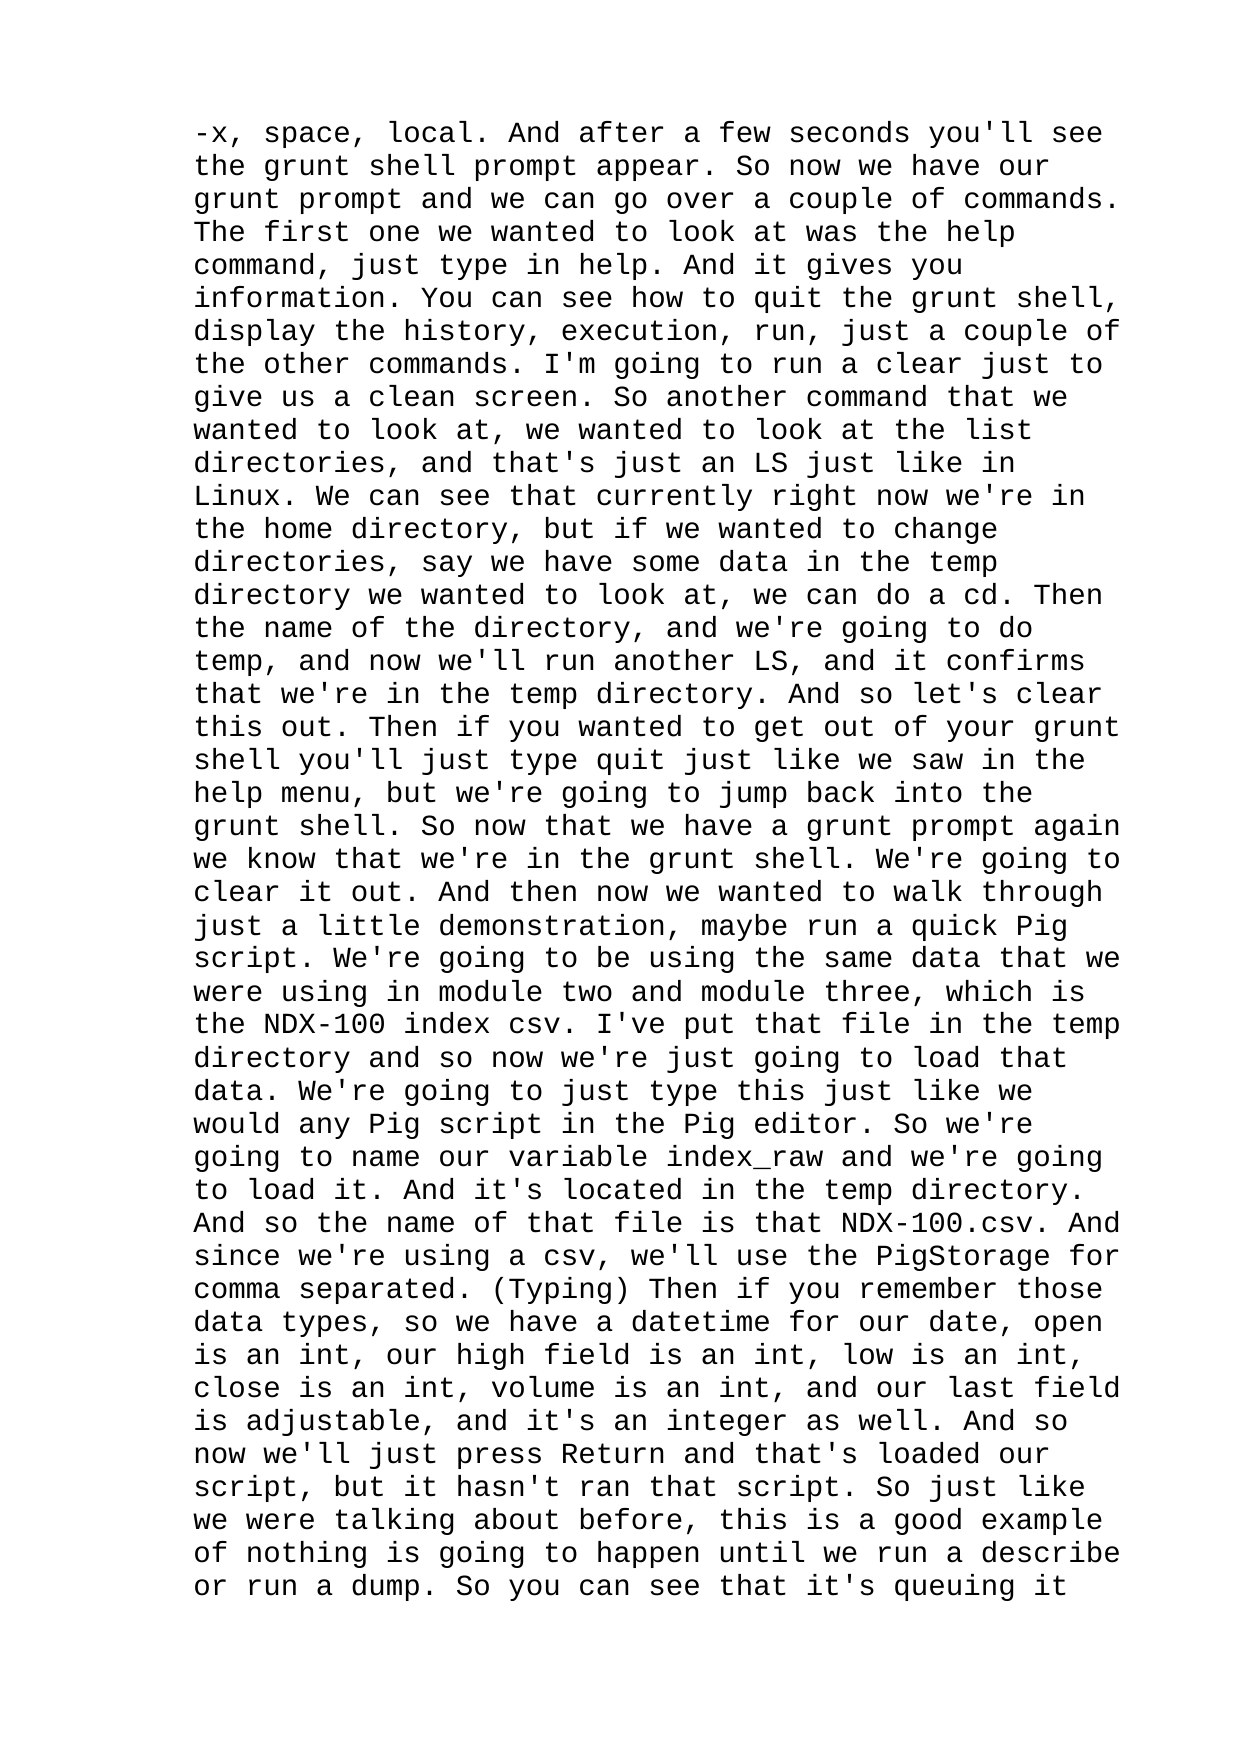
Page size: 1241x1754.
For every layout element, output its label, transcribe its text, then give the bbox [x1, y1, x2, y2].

list -x, space, local. And after a few seconds you'll see the grunt shell prompt appear. So now we have our grunt prompt and we can go over a couple of commands. The first one we wanted to look at was the help command, just type in help. And it gives you information. You can see how to quit the grunt shell, display the history, execution, run, just a couple of the other commands. I'm going to run a clear just to give us a clean screen. So another command that we wanted to look at, we wanted to look at the list directories, and that's just an LS just like in Linux. We can see that currently right now we're in the home directory, but if we wanted to change directories, say we have some data in the temp directory we wanted to look at, we can do a cd. Then the name of the directory, and we're going to do temp, and now we'll run another LS, and it confirms that we're in the temp directory. And so let's clear this out. Then if you wanted to get out of your grunt shell you'll just type quit just like we saw in the help menu, but we're going to jump back into the grunt shell. So now that we have a grunt prompt again we know that we're in the grunt shell. We're going to clear it out. And then now we wanted to walk through just a little demonstration, maybe run a quick Pig script. We're going to be using the same data that we were using in module two and module three, which is the NDX-100 index csv. I've put that file in the temp directory and so now we're just going to load that data. We're going to just type this just like we would any Pig script in the Pig editor. So we're going to name our variable index_raw and we're going to load it. And it's located in the temp directory. And so the name of that file is that NDX-100.csv. And since we're using a csv, we'll use the PigStorage for comma separated. (Typing) Then if you remember those data types, so we have a datetime for our date, open is an int, our high field is an int, low is an int, close is an int, volume is an int, and our last field is adjustable, and it's an integer as well. And so now we'll just press Return and that's loaded our script, but it hasn't ran that script. So just like we were talking about before, this is a good example of nothing is going to happen until we run a describe or run a dump. So you can see that it's queuing it [156, 118, 1122, 1604]
